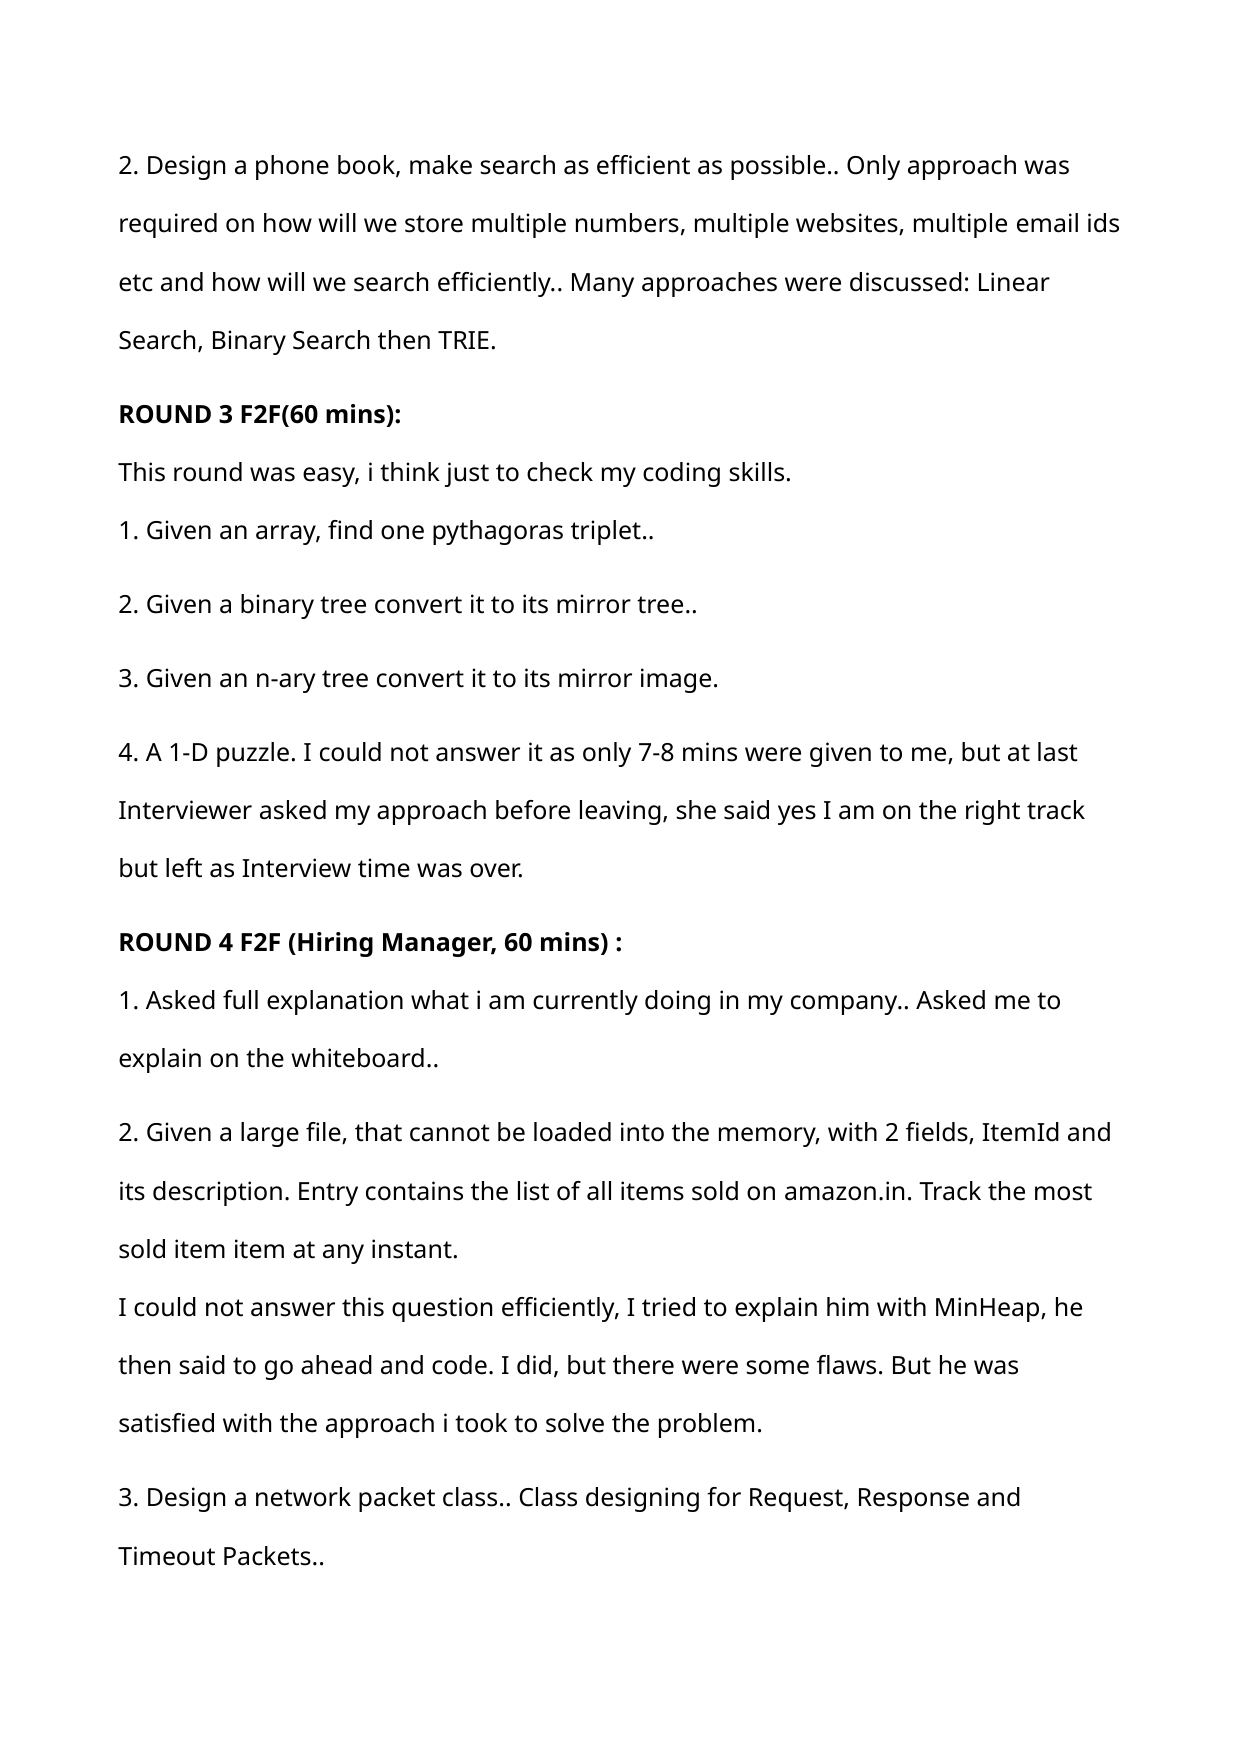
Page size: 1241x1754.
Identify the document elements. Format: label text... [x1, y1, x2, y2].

text 3. Given an n-ary tree convert it to its mirror image. [118, 661, 1122, 694]
text 3. Design a network packet class.. Class designing for Request, Response and Timeout Packets.. [118, 1480, 1122, 1572]
text This round was easy, i think just to check my coding skills. 1. Given an array, find one pythagoras triplet.. [118, 454, 1122, 547]
text 2. Given a large file, that cannot be loaded into the memory, with 2 fields, ItemId and its description. Entry contains the list of all items sold on amazon.in. Track the most sold item item at any instant. I could not answer this question efficiently, I tried to explain him with MinHeap, he then said to go ahead and code. I did, but there were some flaws. But he was satisfied with the approach i took to solve the problem. [118, 1115, 1122, 1440]
text 2. Given a binary tree convert it to its mirror tree.. [118, 587, 1122, 621]
text 1. Asked full explanation what i am currently doing in my company.. Asked me to explain on the whiteboard.. [118, 983, 1122, 1075]
text 2. Design a phone book, make search as efficient as possible.. Only approach was required on how will we store multiple numbers, multiple websites, multiple email ids etc and how will we search efficiently.. Many approaches were discussed: Linear Search, Binary Search then TRIE. [118, 148, 1122, 357]
text 4. A 1-D puzzle. I could not answer it as only 7-8 mins were given to me, but at last Interviewer asked my approach before leaving, she said yes I am on the right track but left as Interview time was over. [118, 734, 1122, 885]
text ROUND 4 F2F (Hiring Manager, 60 mins) : [118, 925, 1122, 959]
text ROUND 3 F2F(60 mins): [118, 396, 1122, 430]
